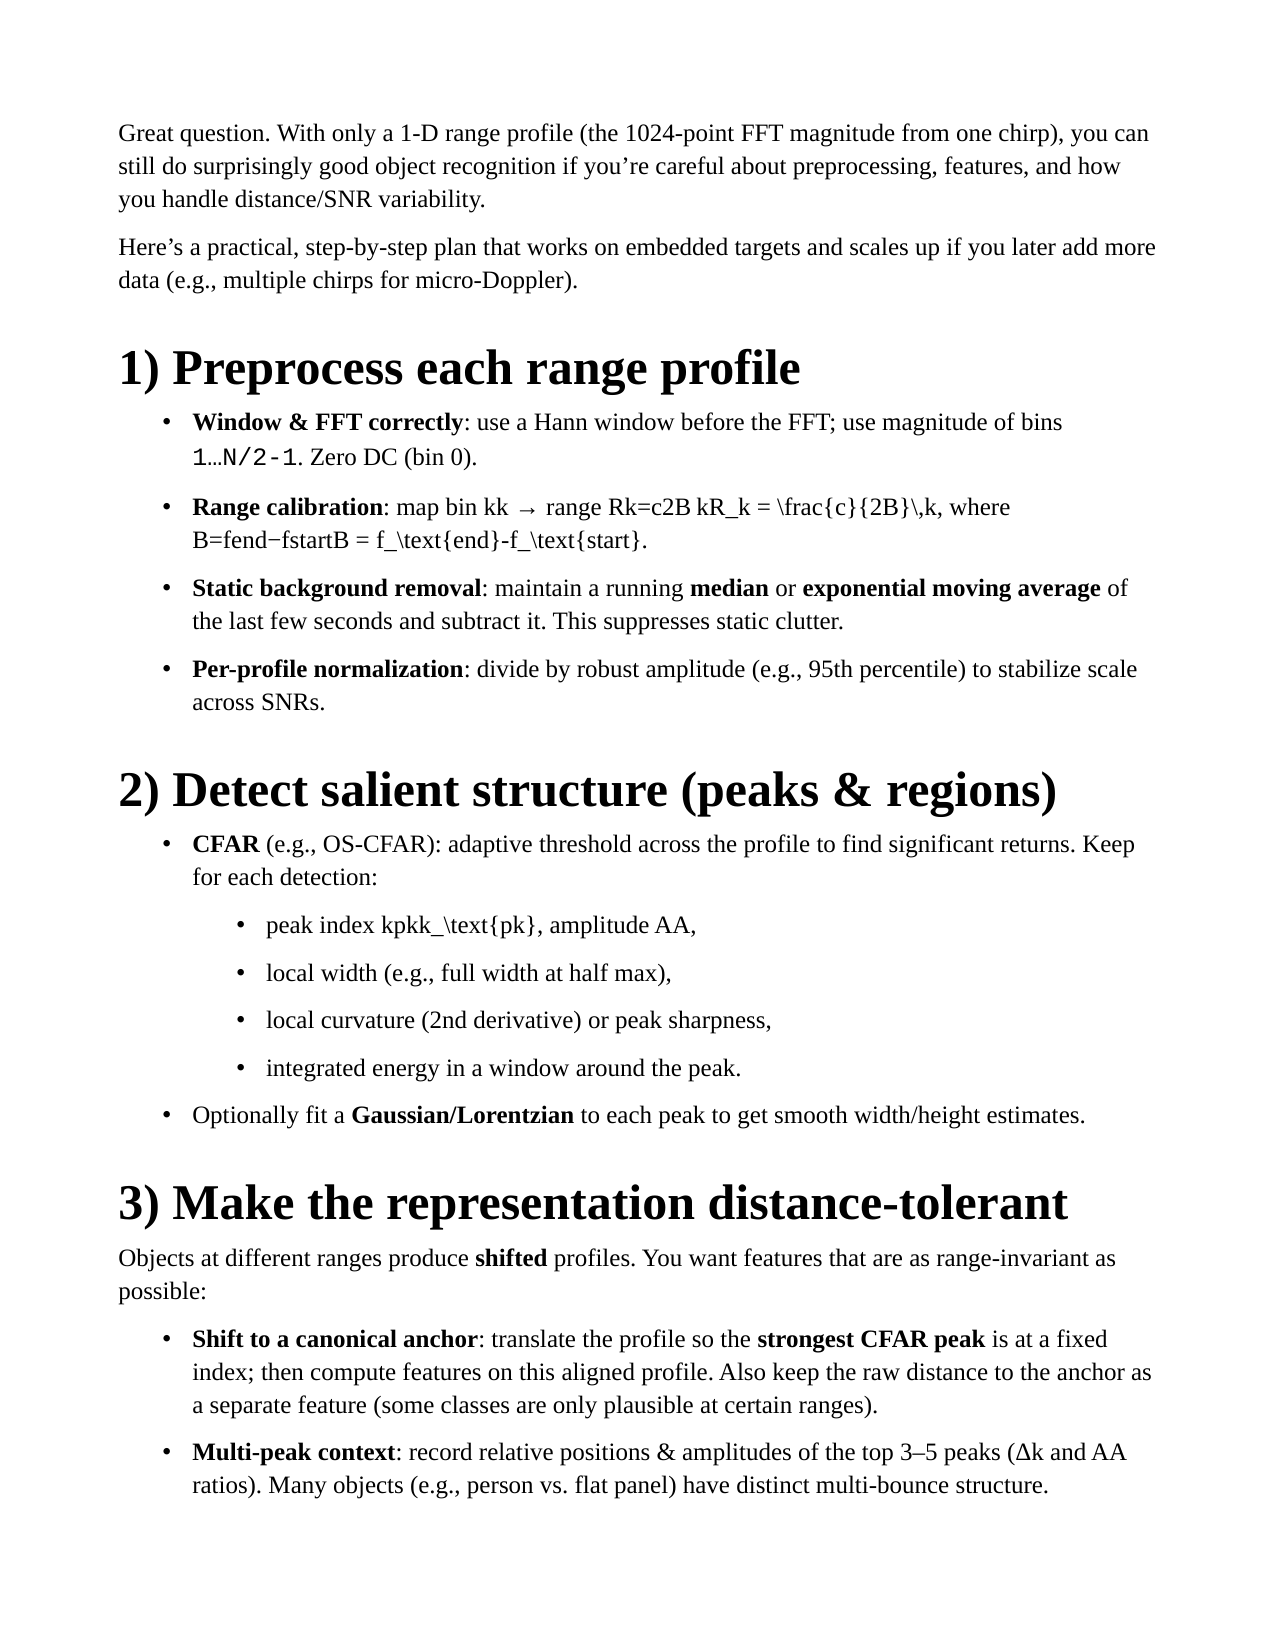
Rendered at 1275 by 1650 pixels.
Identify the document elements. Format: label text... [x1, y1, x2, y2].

list integrated energy in a window around the peak. [236, 1053, 1157, 1082]
list Shift to a canonical anchor: translate the profile so the strongest CFAR peak is at a fixed index; then compute features on this aligned profile. Also keep the raw distance to the anchor as a separate feature (some classes are only plausible at certain ranges). [162, 1324, 1157, 1418]
subtitle 2) Detect salient structure (peaks & regions) [118, 759, 1157, 817]
text Objects at different ranges produce shifted profiles. You want features that are as range-invariant as possible: [118, 1243, 1157, 1305]
subtitle 1) Preprocess each range profile [118, 337, 1157, 395]
list Static background removal: maintain a running median or exponential moving average of the last few seconds and subtract it. This suppresses static clutter. [162, 573, 1157, 635]
list Window & FFT correctly: use a Hann window before the FFT; use magnitude of bins 1…N/2-1. Zero DC (bin 0). [162, 407, 1157, 473]
text Great question. With only a 1-D range profile (the 1024-point FFT magnitude from one chirp), you can still do surprisingly good object recognition if you’re careful about preprocessing, features, and how you handle distance/SNR variability. [118, 118, 1157, 213]
list Range calibration: map bin kk → range Rk=c2B kR_k = \frac{c}{2B}\,k, where B=fend−fstartB = f_\text{end}-f_\text{start}. [162, 492, 1157, 554]
list local width (e.g., full width at half max), [236, 958, 1157, 986]
subtitle 3) Make the representation distance-tolerant [118, 1173, 1157, 1231]
list Multi-peak context: record relative positions & amplitudes of the top 3–5 peaks (Δk and AA ratios). Many objects (e.g., person vs. flat panel) have distinct multi-bounce structure. [162, 1437, 1157, 1499]
list Optionally fit a Gaussian/Lorentzian to each peak to get smooth width/height estimates. [162, 1100, 1157, 1129]
list peak index kpkk_\text{pk}, amplitude AA, [236, 910, 1157, 939]
text Here’s a practical, step-by-step plan that works on embedded targets and scales up if you later add more data (e.g., multiple chirps for micro-Doppler). [118, 232, 1157, 293]
list local curvature (2nd derivative) or peak sharpness, [236, 1005, 1157, 1034]
list CFAR (e.g., OS-CFAR): adaptive threshold across the profile to find significant returns. Keep for each detection: [162, 829, 1157, 891]
list Per-profile normalization: divide by robust amplitude (e.g., 95th percentile) to stabilize scale across SNRs. [162, 654, 1157, 716]
